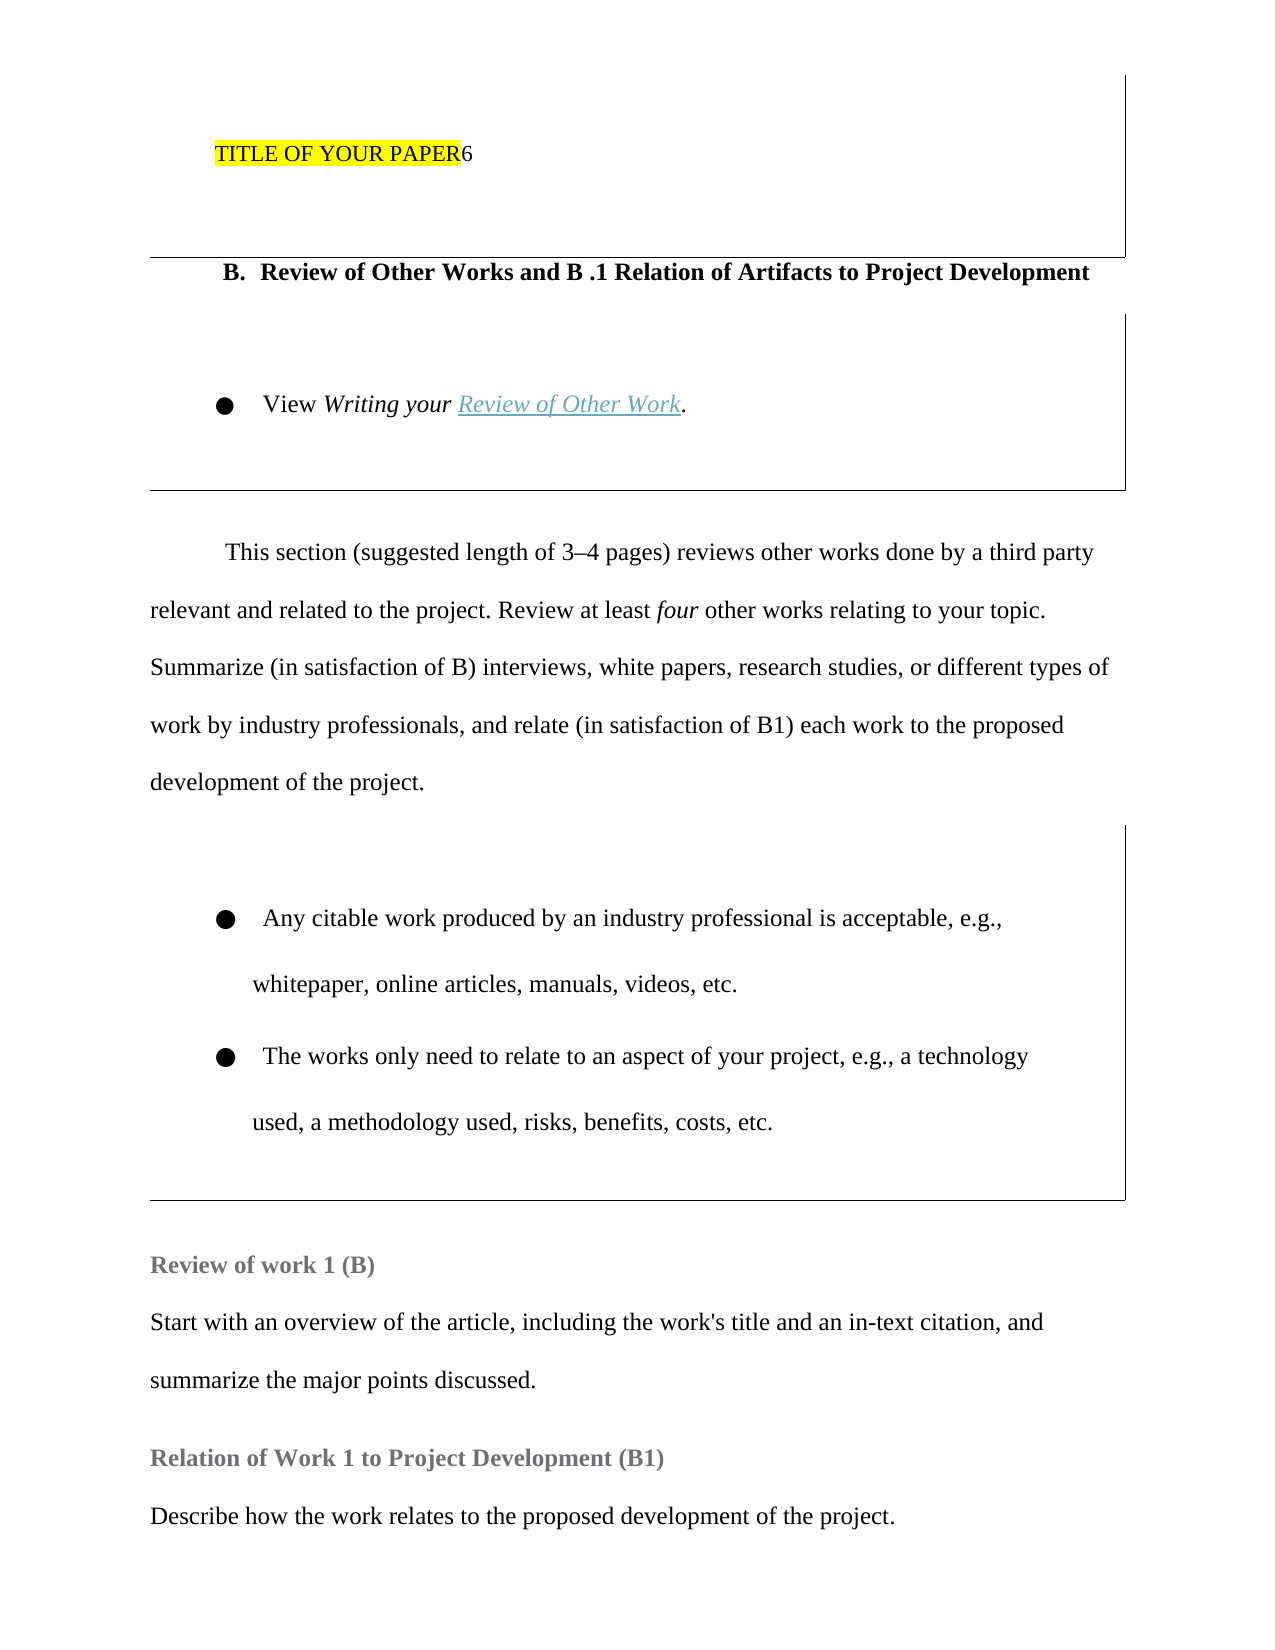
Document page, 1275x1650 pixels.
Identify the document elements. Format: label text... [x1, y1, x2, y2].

subtitle Review of Other Works and B .1 Relation of Artifacts to Project Development [187, 257, 1125, 286]
list View Writing your Review of Other Work. [150, 314, 1125, 490]
text This section (suggested length of 3–4 pages) reviews other works done by a third party relevant and related to the project. Review at least four other works relating to your topic. Summarize (in satisfaction of B) interviews, white papers, research studies, or different types of work by industry professionals, and relate (in satisfaction of B1) each work to the proposed development of the project. [150, 537, 1125, 796]
list Any citable work produced by an industry professional is acceptable, e.g., whitepaper, online articles, manuals, videos, etc. [150, 825, 1125, 962]
subtitle Relation of Work 1 to Project Development (B1) [150, 1443, 1125, 1472]
text Start with an overview of the article, including the work's title and an in-text citation, and summarize the major points discussed. [150, 1307, 1125, 1394]
subtitle Review of work 1 (B) [150, 1250, 1125, 1279]
list The works only need to relate to an aspect of your project, e.g., a technology used, a methodology used, risks, benefits, costs, etc. [150, 962, 1125, 1200]
text Describe how the work relates to the proposed development of the project. [150, 1501, 1125, 1529]
